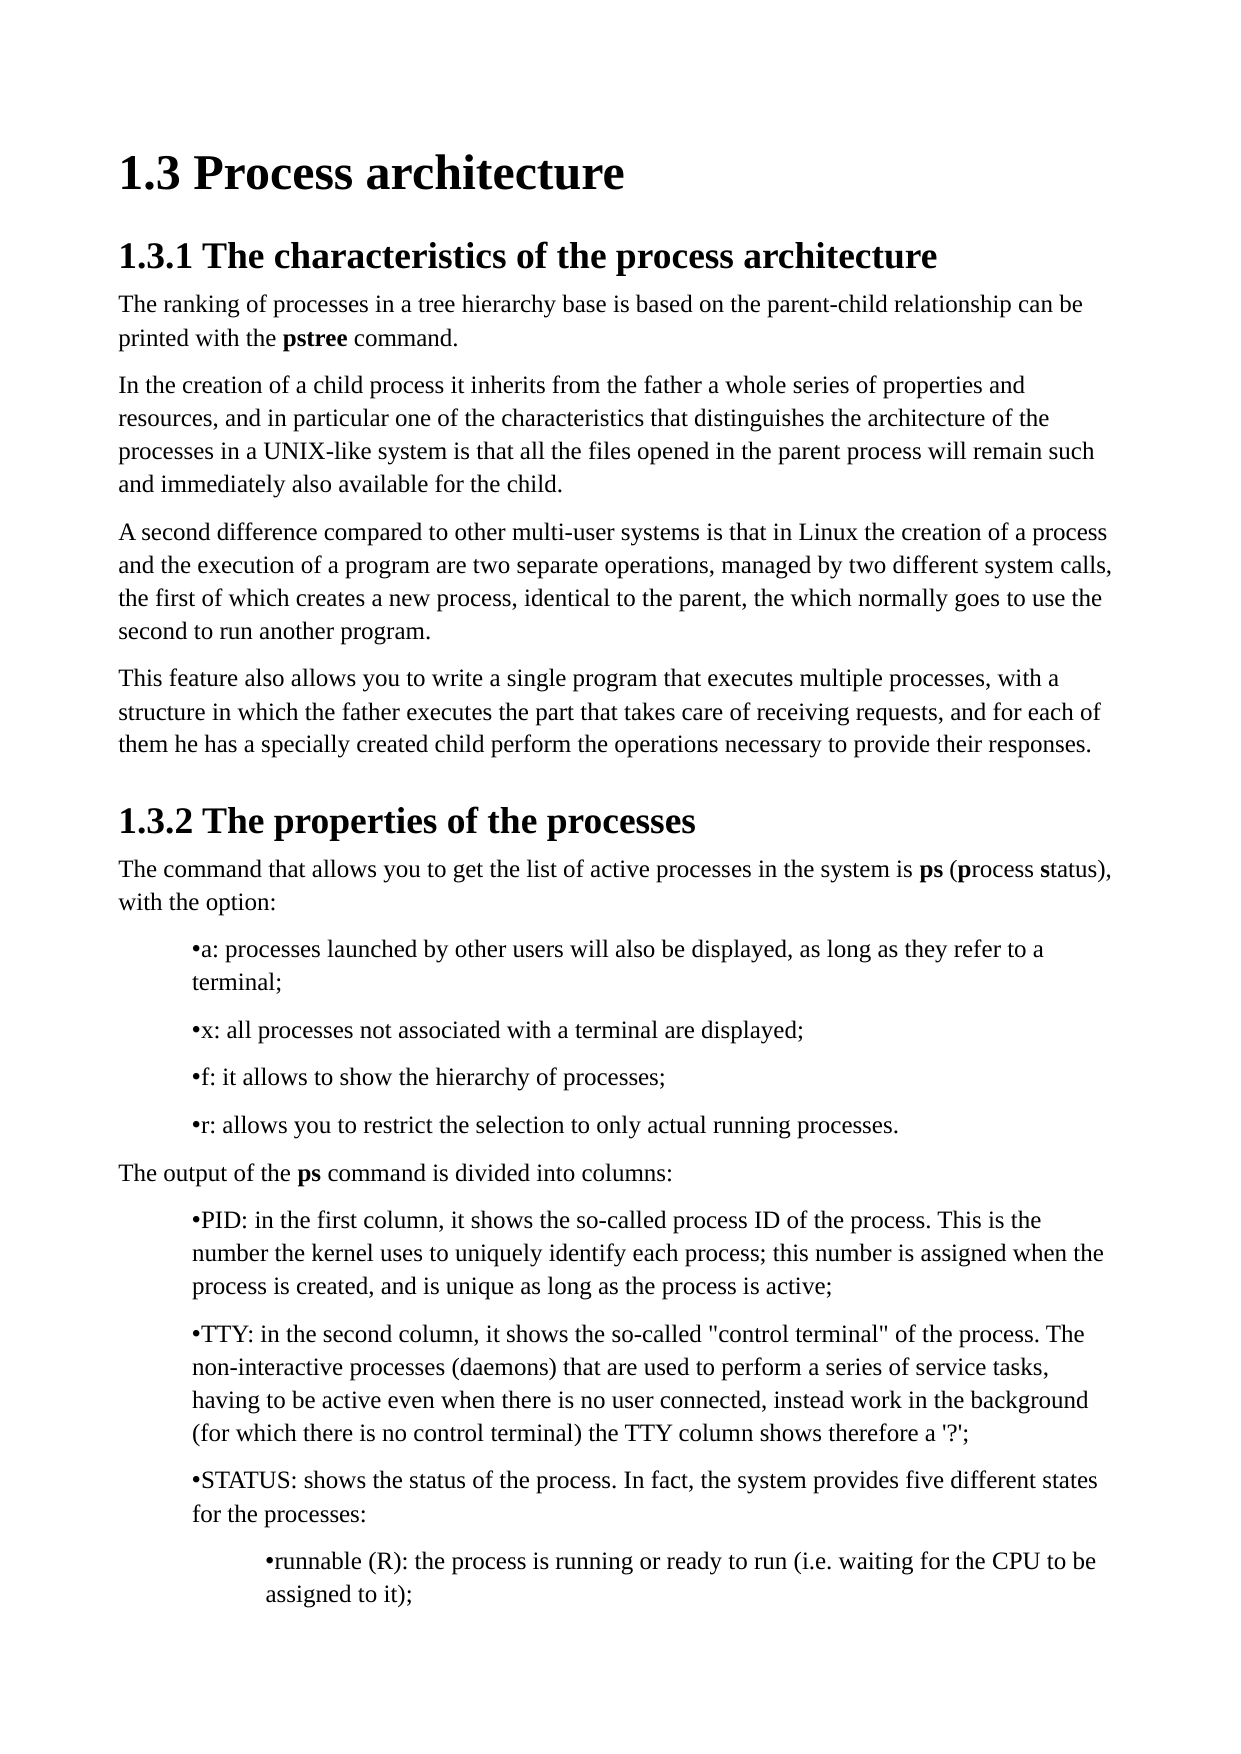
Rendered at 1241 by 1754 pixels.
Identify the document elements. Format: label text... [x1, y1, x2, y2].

text The output of the ps command is divided into columns: [118, 1158, 1122, 1186]
list x: all processes not associated with a terminal are displayed; [118, 1015, 1122, 1044]
list a: processes launched by other users will also be displayed, as long as they refer to a terminal; [118, 934, 1122, 996]
list STATUS: shows the status of the process. In fact, the system provides five different states for the processes: [118, 1466, 1122, 1527]
list f: it allows to show the hierarchy of processes; [118, 1062, 1122, 1091]
list TTY: in the second column, it shows the so-called "control terminal" of the process. The non-interactive processes (daemons) that are used to perform a series of service tasks, having to be active even when there is no user connected, instead work in the background (for which there is no control terminal) the TTY column shows therefore a '?'; [118, 1319, 1122, 1447]
text This feature also allows you to write a single program that executes multiple processes, with a structure in which the father executes the part that takes care of receiving requests, and for each of them he has a specially created child perform the operations necessary to provide their responses. [118, 663, 1122, 758]
list PID: in the first column, it shows the so-called process ID of the process. This is the number the kernel uses to uniquely identify each process; this number is assigned when the process is created, and is unique as long as the process is active; [118, 1205, 1122, 1300]
list runnable (R): the process is running or ready to run (i.e. waiting for the CPU to be assigned to it); [118, 1546, 1122, 1608]
subtitle 1.3 Process architecture [118, 143, 1122, 201]
subtitle 1.3.2 The properties of the processes [118, 798, 1122, 841]
list r: allows you to restrict the selection to only actual running processes. [118, 1110, 1122, 1139]
subtitle 1.3.1 The characteristics of the process architecture [118, 234, 1122, 277]
text The command that allows you to get the list of active processes in the system is ps (process status), with the option: [118, 854, 1122, 915]
text A second difference compared to other multi-user systems is that in Linux the creation of a process and the execution of a program are two separate operations, managed by two different system calls, the first of which creates a new process, identical to the parent, the which normally goes to use the second to run another program. [118, 517, 1122, 645]
text The ranking of processes in a tree hierarchy base is based on the parent-child relationship can be printed with the pstree command. [118, 289, 1122, 351]
text In the creation of a child process it inherits from the father a whole series of properties and resources, and in particular one of the characteristics that distinguishes the architecture of the processes in a UNIX-like system is that all the files opened in the parent process will remain such and immediately also available for the child. [118, 370, 1122, 498]
